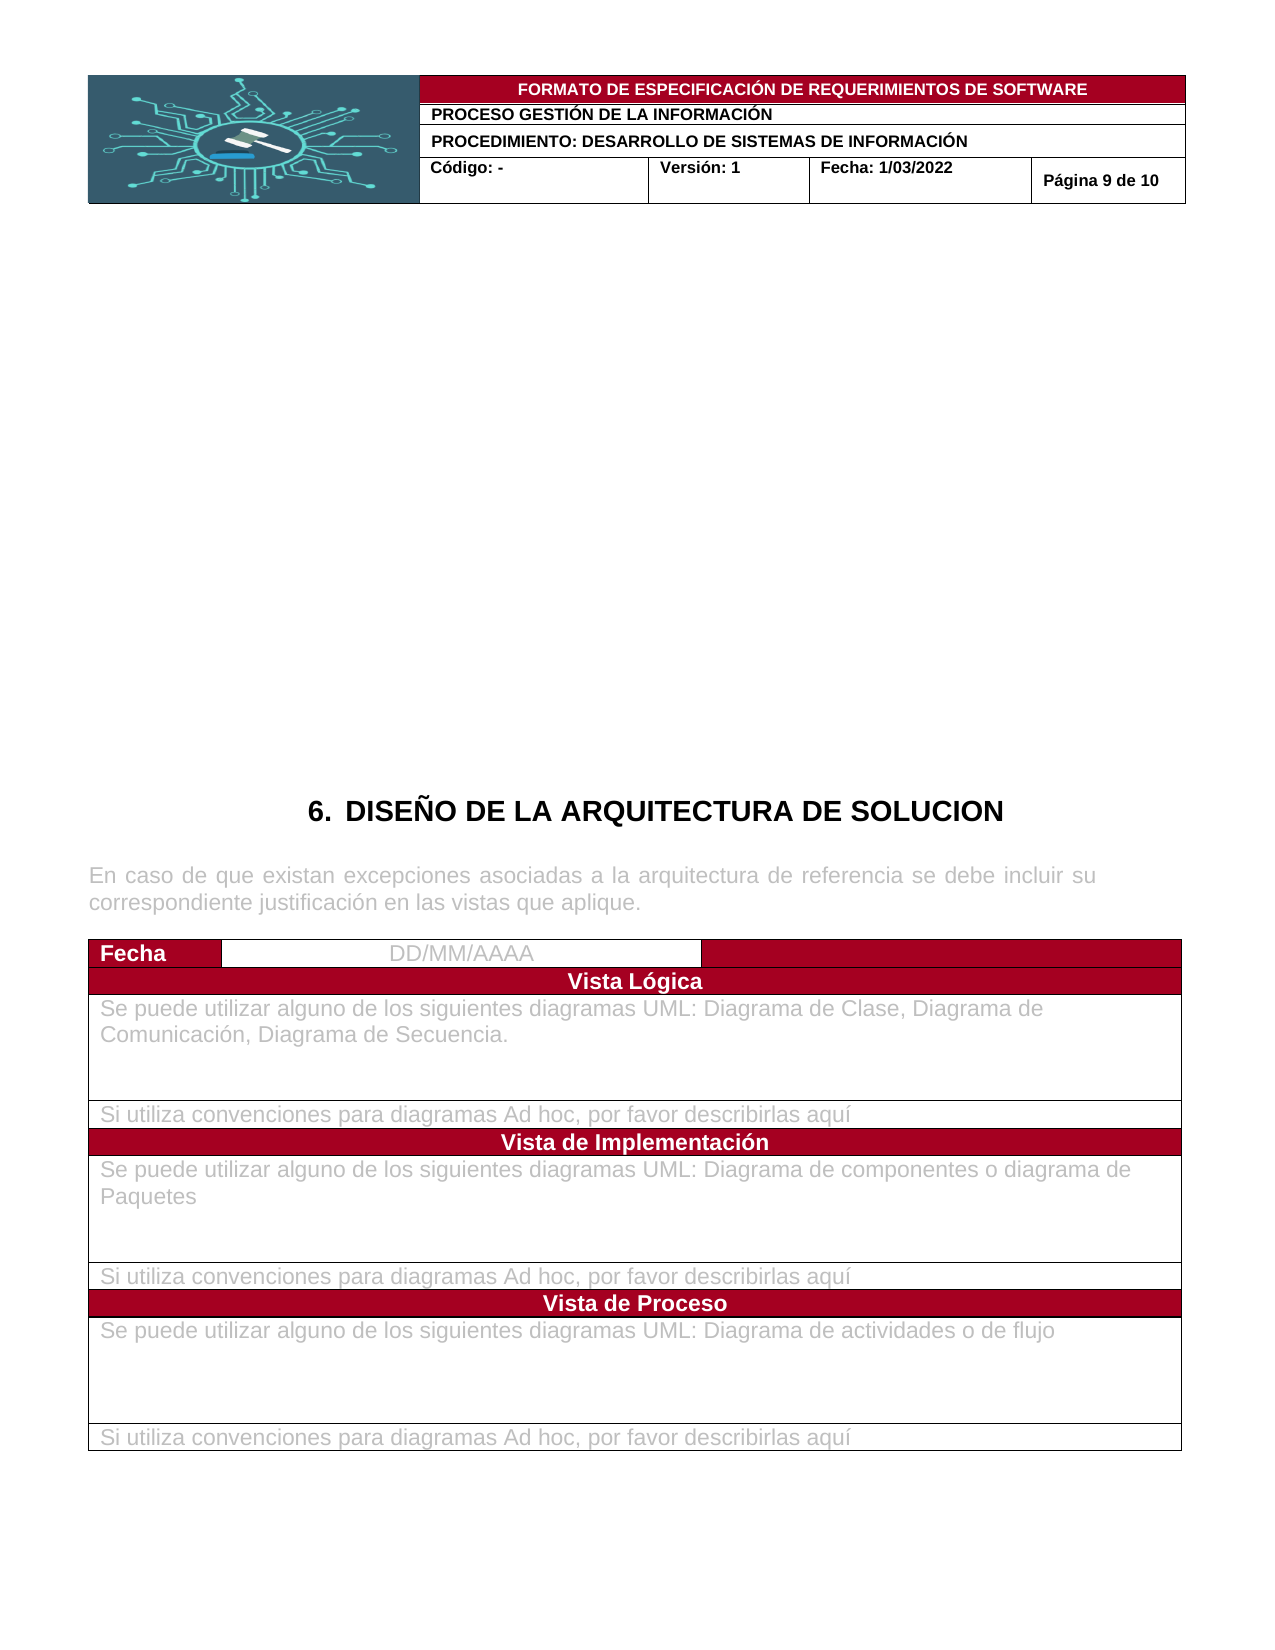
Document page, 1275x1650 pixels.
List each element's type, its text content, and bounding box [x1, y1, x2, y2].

table_header Fecha [89, 940, 221, 967]
table_cell Vista Lógica [89, 968, 1181, 994]
table_cell Si utiliza convenciones para diagramas Ad hoc, por favor describirlas aquí [89, 1263, 1181, 1289]
picture [87, 75, 420, 203]
table_header DD/MM/AAAA [222, 940, 701, 967]
table_cell Si utiliza convenciones para diagramas Ad hoc, por favor describirlas aquí [89, 1424, 1181, 1450]
table_header [702, 940, 1181, 967]
text En caso de que existan excepciones asociadas a la arquitectura de referencia se debe incluir su correspondiente justificación en las vistas que aplique. [88, 862, 1098, 915]
table_cell Vista de Implementación [89, 1129, 1181, 1155]
table_cell Se puede utilizar alguno de los siguientes diagramas UML: Diagrama de componentes o diagrama de Paquetes [89, 1156, 1181, 1262]
table_cell Se puede utilizar alguno de los siguientes diagramas UML: Diagrama de Clase, Diagrama de Comunicación, Diagrama de Secuencia. [89, 995, 1181, 1100]
table_cell Si utiliza convenciones para diagramas Ad hoc, por favor describirlas aquí [89, 1101, 1181, 1128]
table_cell Vista de Proceso [89, 1290, 1181, 1316]
subtitle DISEÑO DE LA ARQUITECTURA DE SOLUCION [215, 794, 1098, 827]
table_cell Se puede utilizar alguno de los siguientes diagramas UML: Diagrama de actividades o de flujo [89, 1318, 1181, 1423]
